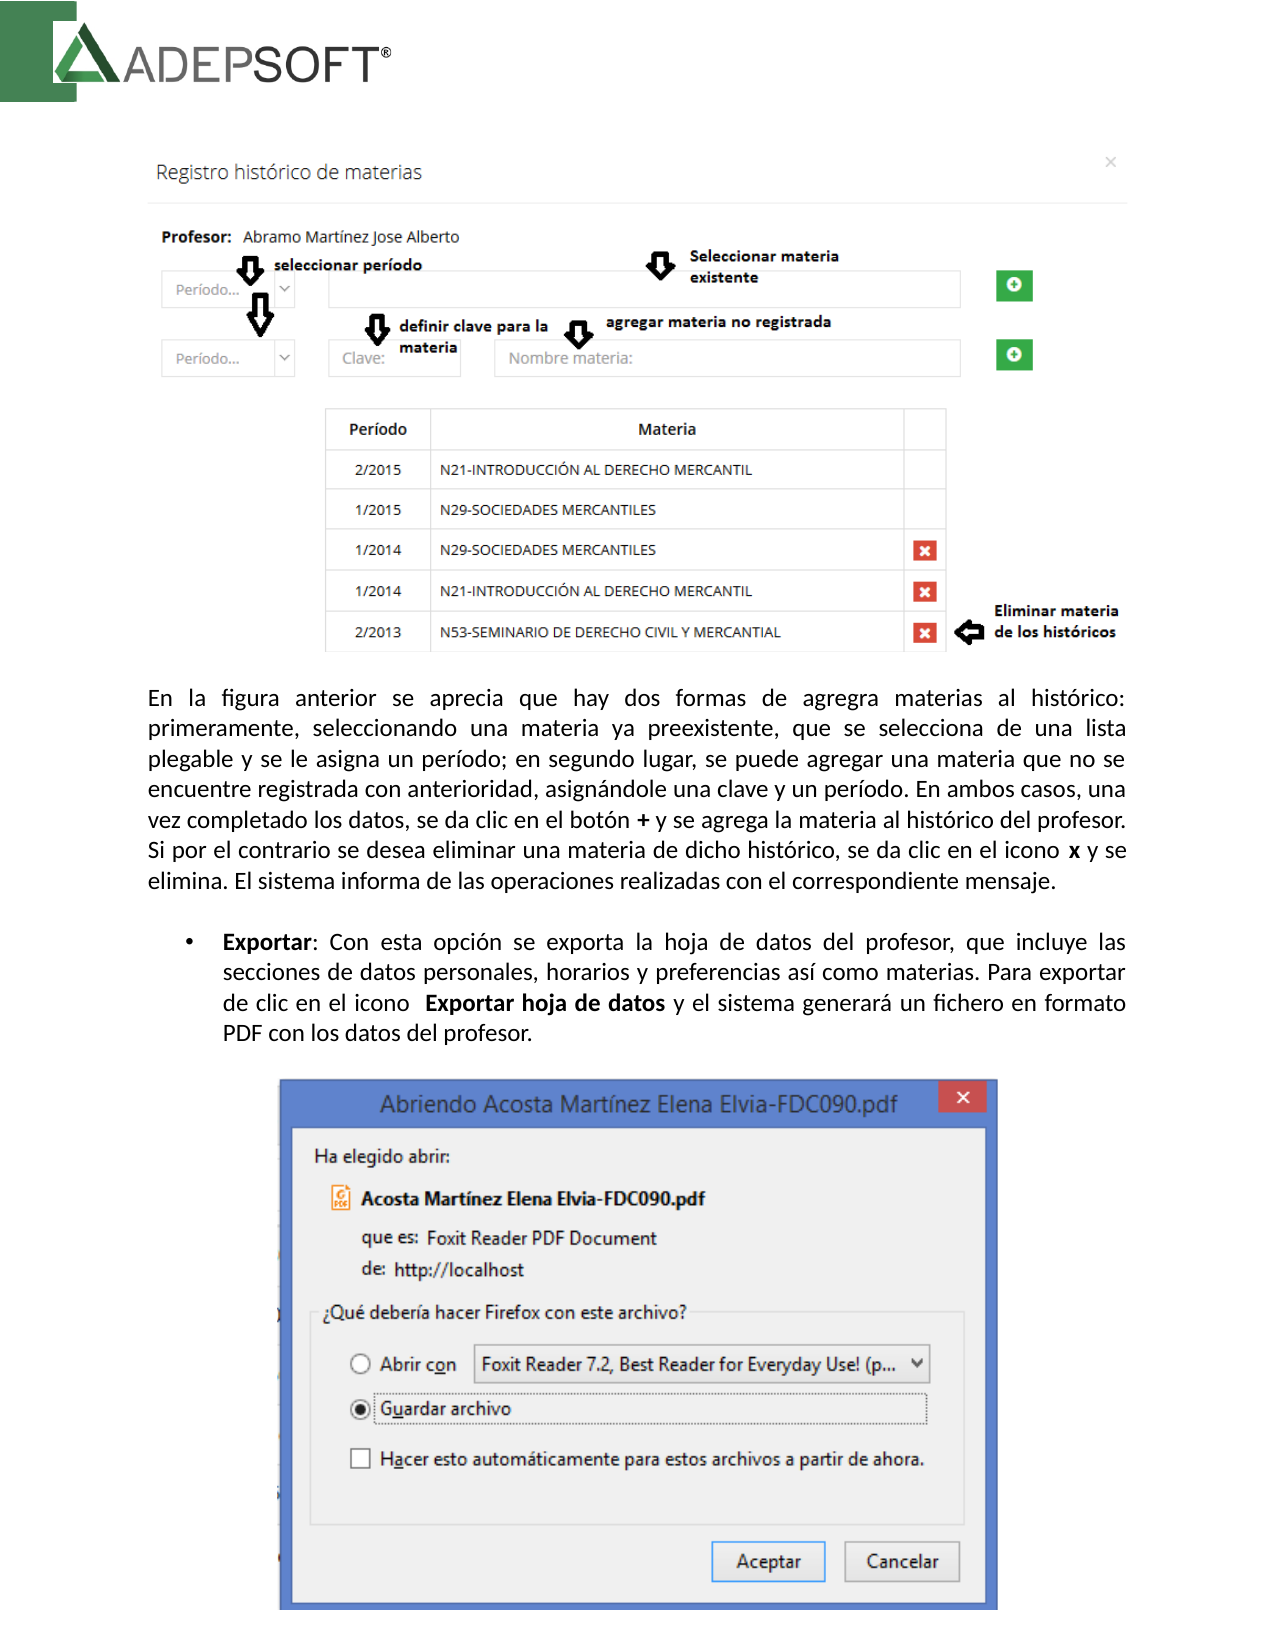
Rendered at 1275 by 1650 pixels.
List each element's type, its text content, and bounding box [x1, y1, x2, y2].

list Exportar: Con esta opción se exporta la hoja de datos del profesor, que incluye las secciones de datos personales, horarios y preferencias así como materias. Para exportar de clic en el icono Exportar hoja de datos y el sistema generará un fichero en formato PDF con los datos del profesor. [185, 926, 1127, 1048]
picture [53, 21, 392, 83]
text En la figura anterior se aprecia que hay dos formas de agregra materias al histórico: primeramente, seleccionando una materia ya preexistente, que se selecciona de una lista plegable y se le asigna un período; en segundo lugar, se puede agregar una materia que no se encuentre registrada con anterioridad, asignándole una clave y un período. En ambos casos, una vez completado los datos, se da clic en el botón + y se agrega la materia al histórico del profesor. Si por el contrario se desea eliminar una materia de dicho histórico, se da clic en el icono x y se elimina. El sistema informa de las operaciones realizadas con el correspondiente mensaje. [148, 682, 1127, 895]
